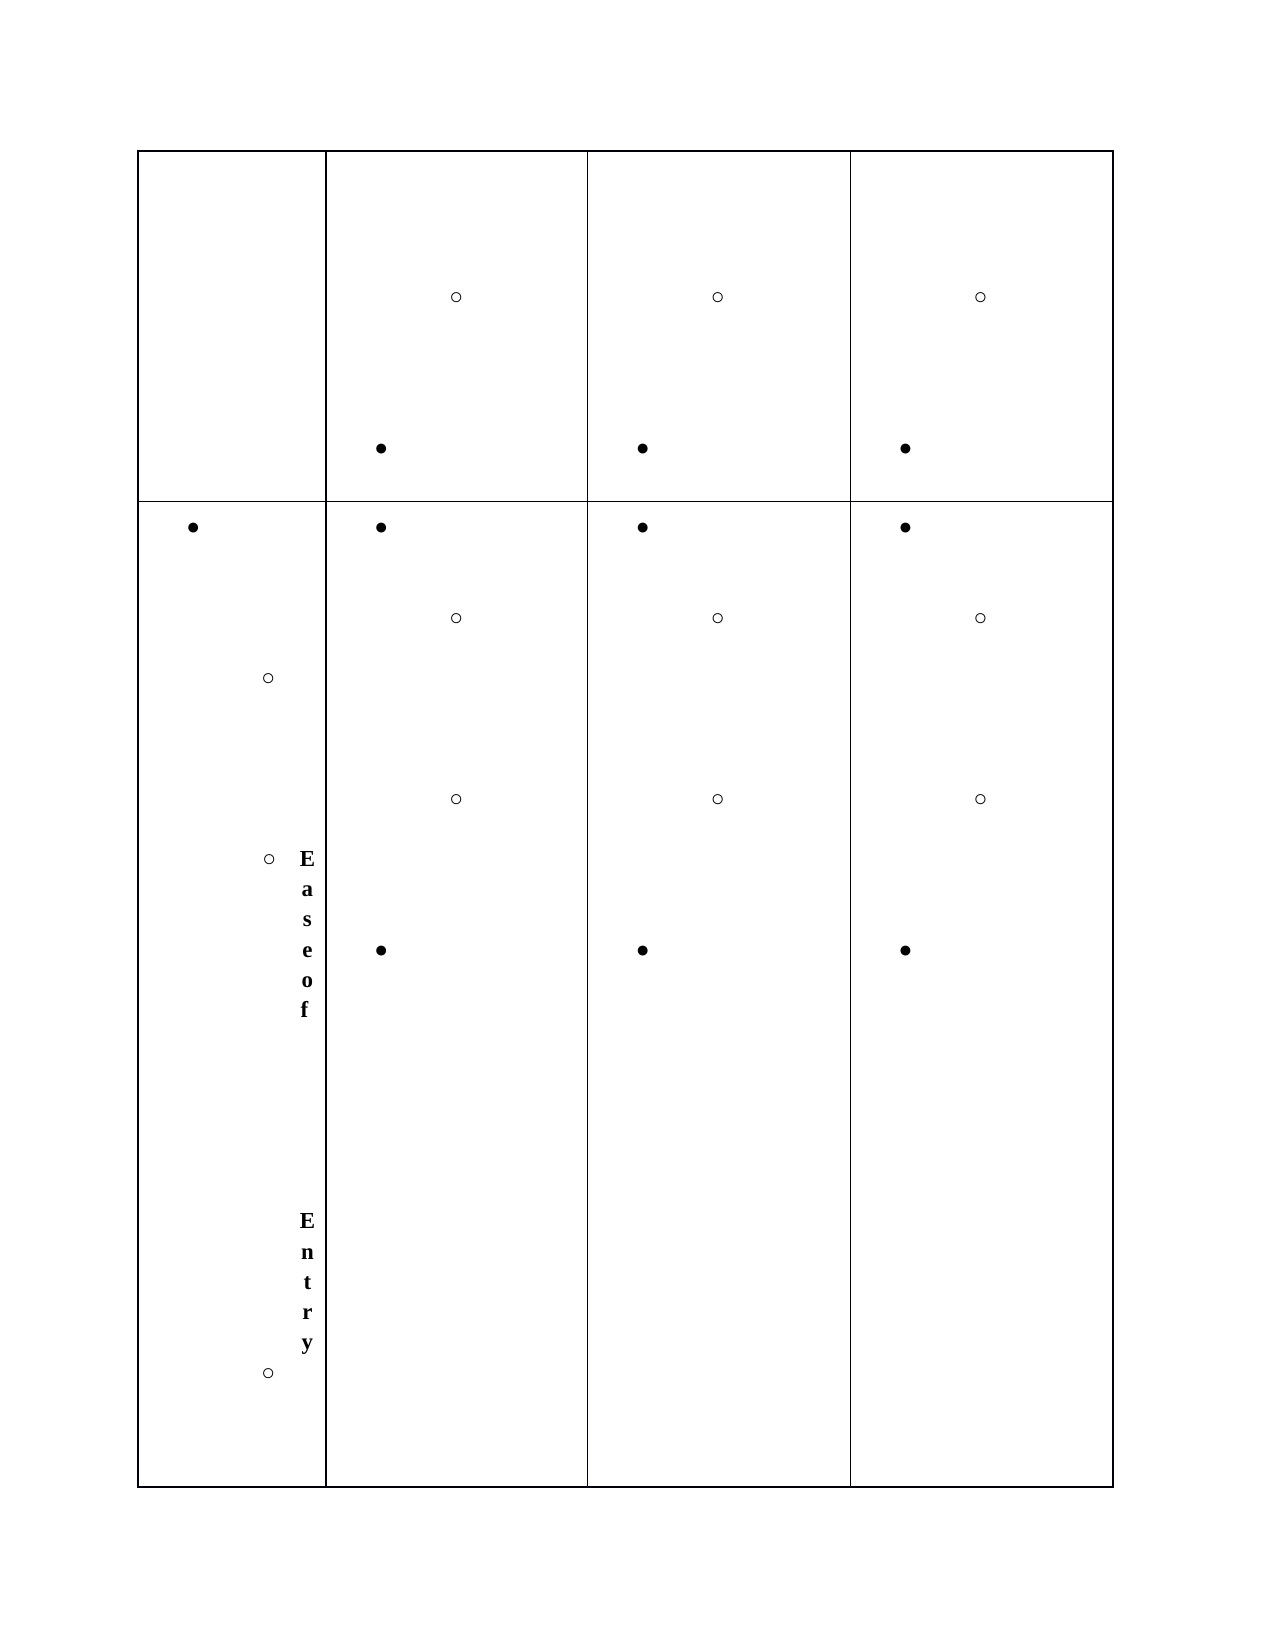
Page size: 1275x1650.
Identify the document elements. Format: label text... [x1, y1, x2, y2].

table_header Distribution Channel 3 [851, 152, 1112, 501]
table_cell [588, 502, 850, 1486]
table_header Distribution Channel 1 [327, 152, 587, 501]
table_header Distribution Channel 2 [588, 152, 850, 501]
table_cell [851, 502, 1112, 1486]
table_header [139, 152, 325, 501]
table_cell [327, 502, 587, 1486]
table_cell Ease of Entry [139, 502, 325, 1486]
